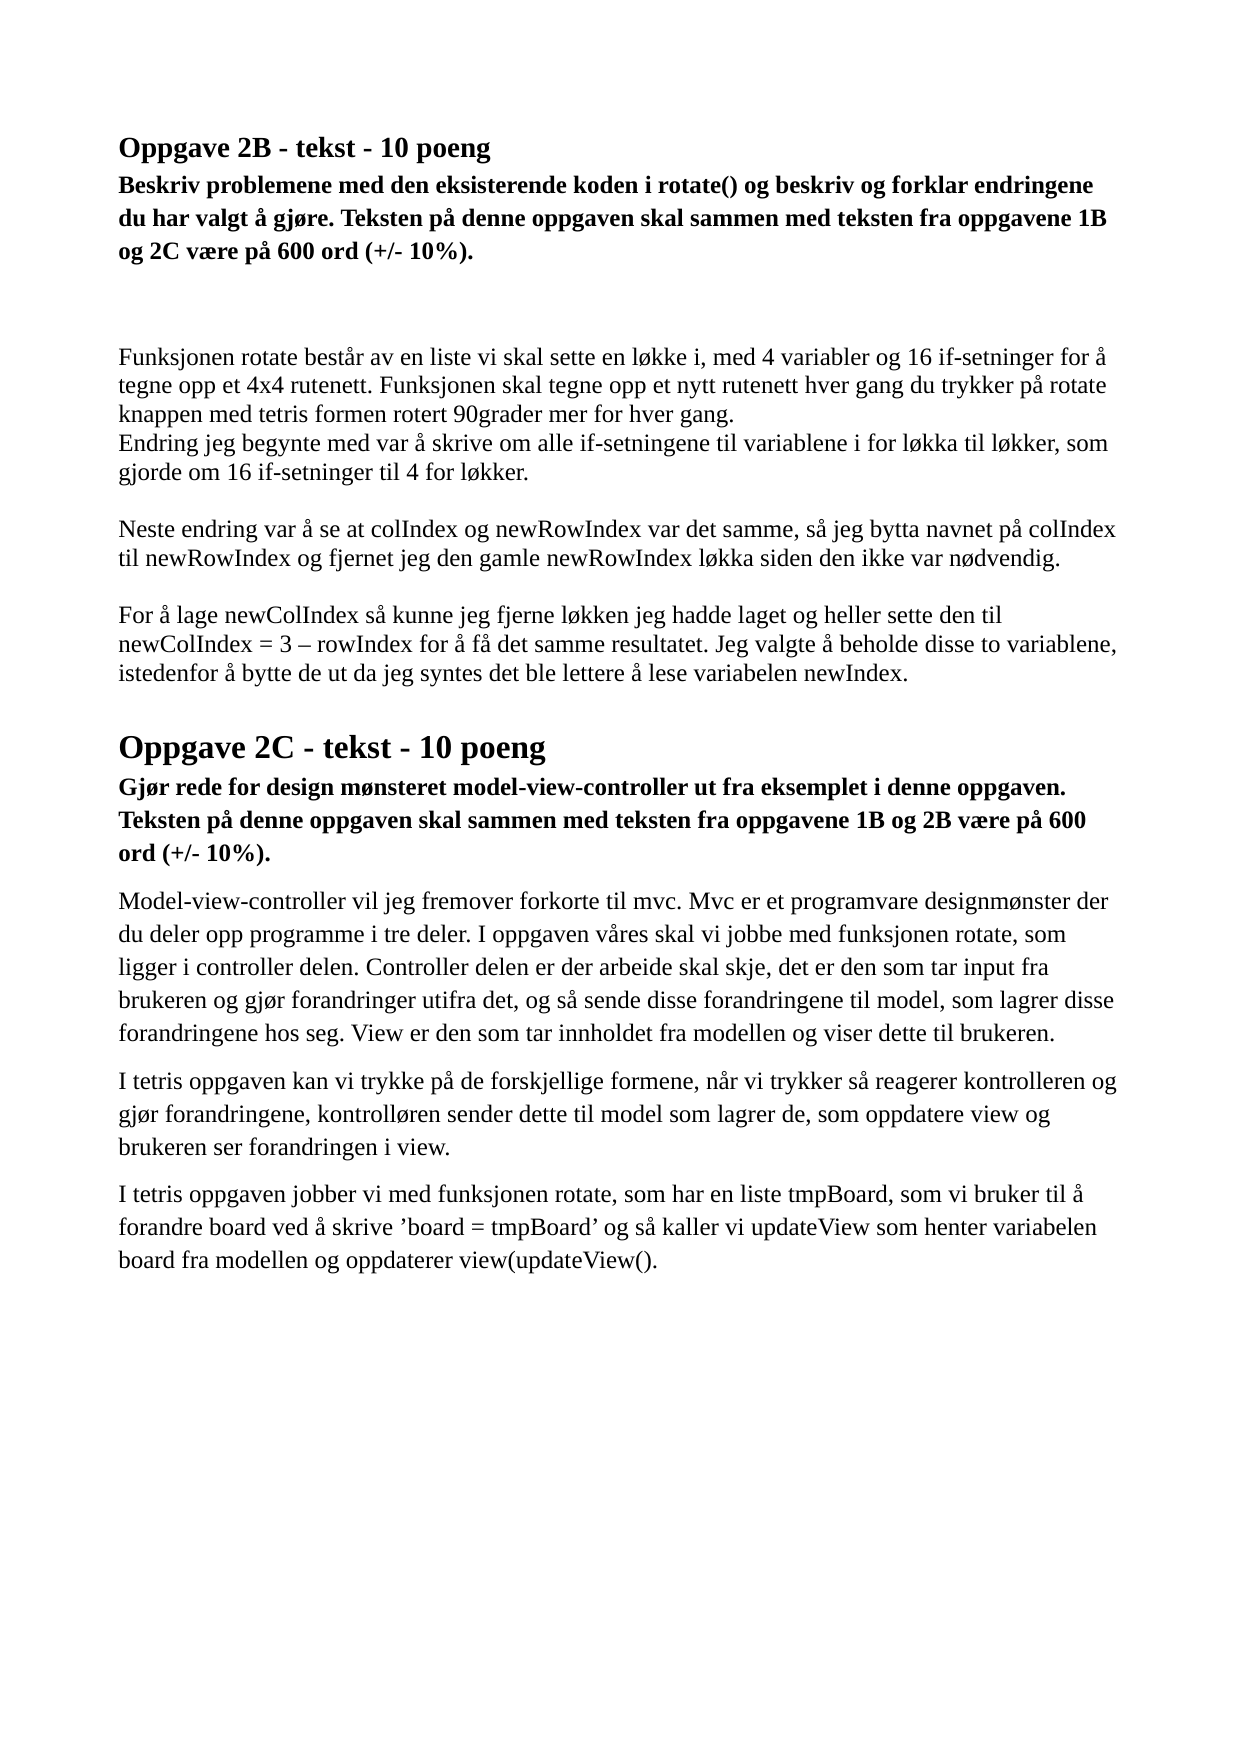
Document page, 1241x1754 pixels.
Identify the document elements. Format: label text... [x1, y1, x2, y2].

text Beskriv problemene med den eksisterende koden i rotate() og beskriv og forklar endringene du har valgt å gjøre. Teksten på denne oppgaven skal sammen med teksten fra oppgavene 1B og 2C være på 600 ord (+/- 10%). [118, 170, 1122, 265]
text I tetris oppgaven jobber vi med funksjonen rotate, som har en liste tmpBoard, som vi bruker til å forandre board ved å skrive ’board = tmpBoard’ og så kaller vi updateView som henter variabelen board fra modellen og oppdaterer view(updateView(). [118, 1179, 1122, 1274]
text Neste endring var å se at colIndex og newRowIndex var det samme, så jeg bytta navnet på colIndex til newRowIndex og fjernet jeg den gamle newRowIndex løkka siden den ikke var nødvendig. [118, 514, 1122, 572]
subtitle Oppgave 2C - tekst - 10 poeng [118, 728, 1122, 766]
text Endring jeg begynte med var å skrive om alle if-setningene til variablene i for løkka til løkker, som gjorde om 16 if-setninger til 4 for løkker. [118, 428, 1122, 485]
text For å lage newColIndex så kunne jeg fjerne løkken jeg hadde laget og heller sette den til newColIndex = 3 – rowIndex for å få det samme resultatet. Jeg valgte å beholde disse to variablene, istedenfor å bytte de ut da jeg syntes det ble lettere å lese variabelen newIndex. [118, 600, 1122, 687]
text I tetris oppgaven kan vi trykke på de forskjellige formene, når vi trykker så reagerer kontrolleren og gjør forandringene, kontrolløren sender dette til model som lagrer de, som oppdatere view og brukeren ser forandringen i view. [118, 1066, 1122, 1161]
text Funksjonen rotate består av en liste vi skal sette en løkke i, med 4 variabler og 16 if-setninger for å tegne opp et 4x4 rutenett. Funksjonen skal tegne opp et nytt rutenett hver gang du trykker på rotate knappen med tetris formen rotert 90grader mer for hver gang. [118, 342, 1122, 428]
text Gjør rede for design mønsteret model-view-controller ut fra eksemplet i denne oppgaven. Teksten på denne oppgaven skal sammen med teksten fra oppgavene 1B og 2B være på 600 ord (+/- 10%). [118, 772, 1122, 867]
subtitle Oppgave 2B - tekst - 10 poeng [118, 131, 1122, 164]
text Model-view-controller vil jeg fremover forkorte til mvc. Mvc er et programvare designmønster der du deler opp programme i tre deler. I oppgaven våres skal vi jobbe med funksjonen rotate, som ligger i controller delen. Controller delen er der arbeide skal skje, det er den som tar input fra brukeren og gjør forandringer utifra det, og så sende disse forandringene til model, som lagrer disse forandringene hos seg. View er den som tar innholdet fra modellen og viser dette til brukeren. [118, 886, 1122, 1047]
